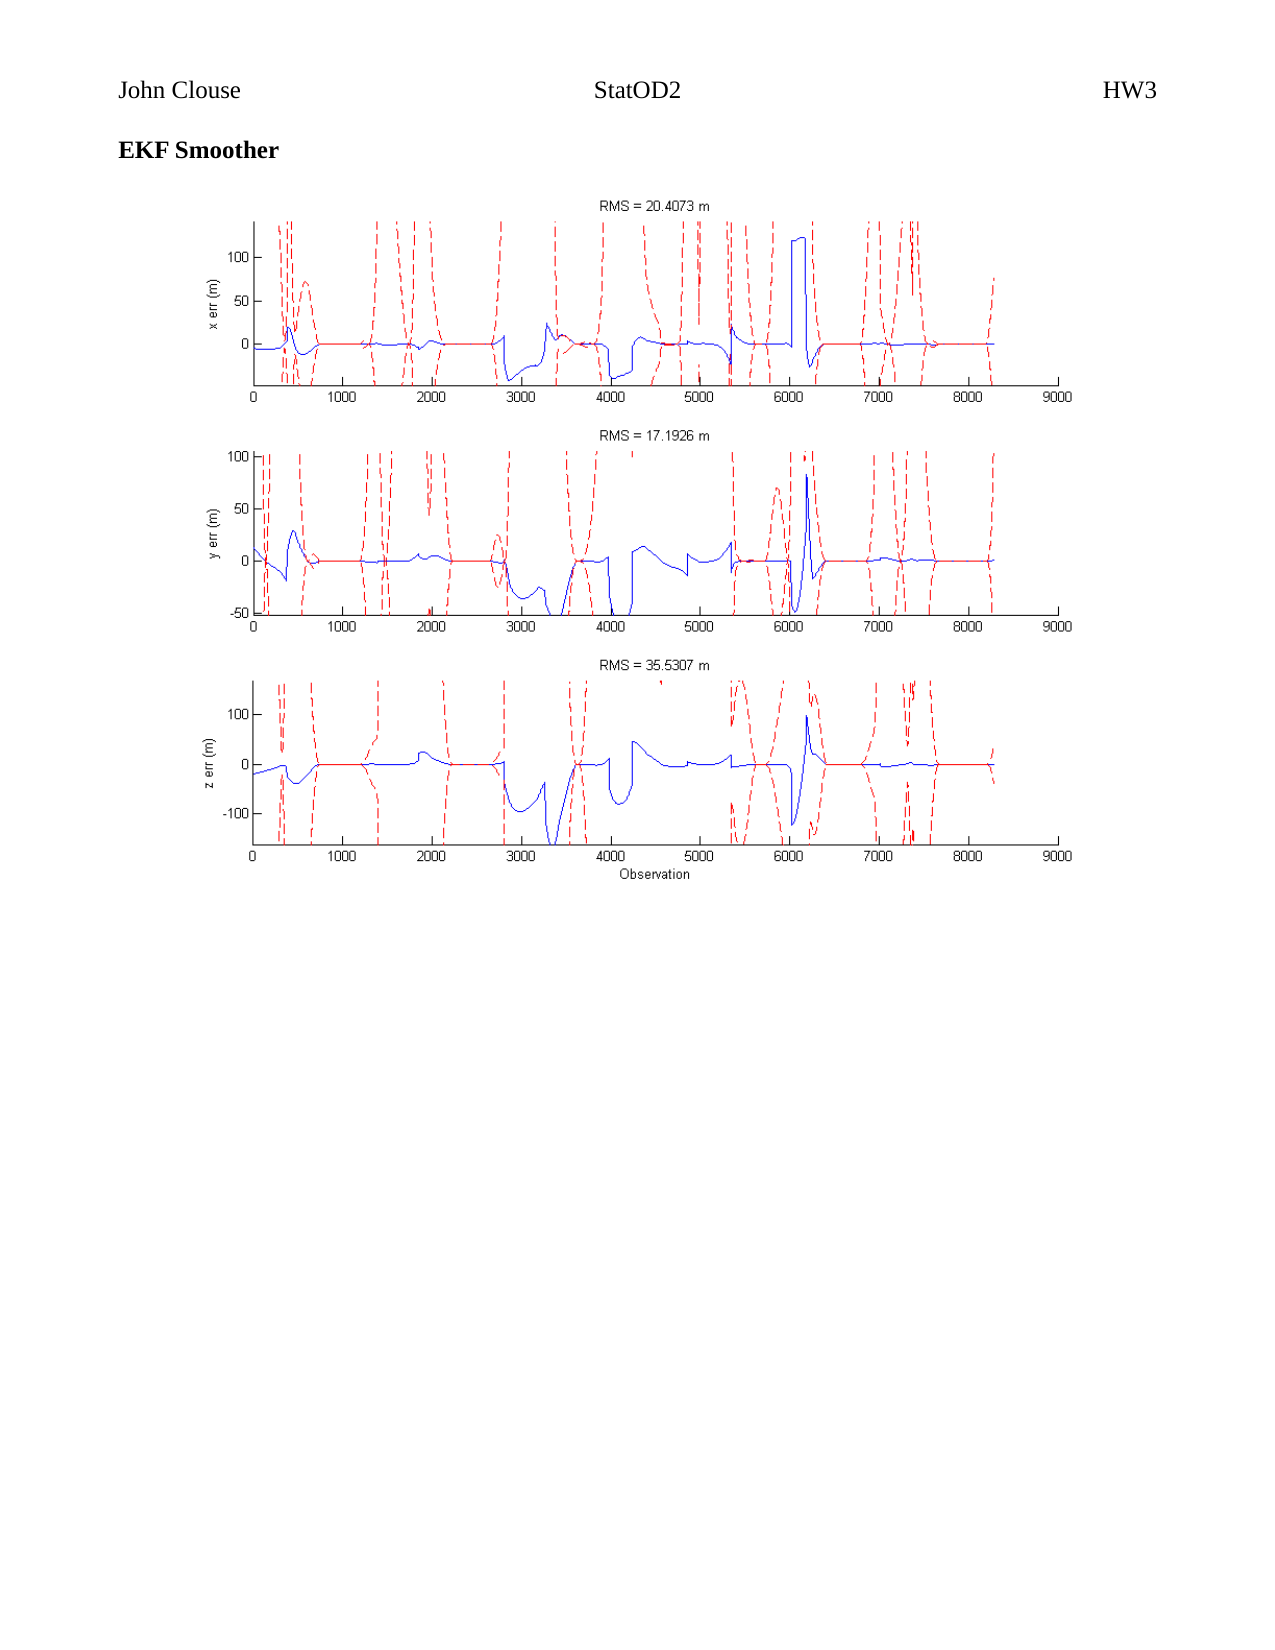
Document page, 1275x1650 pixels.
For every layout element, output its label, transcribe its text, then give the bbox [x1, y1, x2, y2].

text EKF Smoother [118, 135, 1157, 163]
picture [118, 163, 1157, 929]
